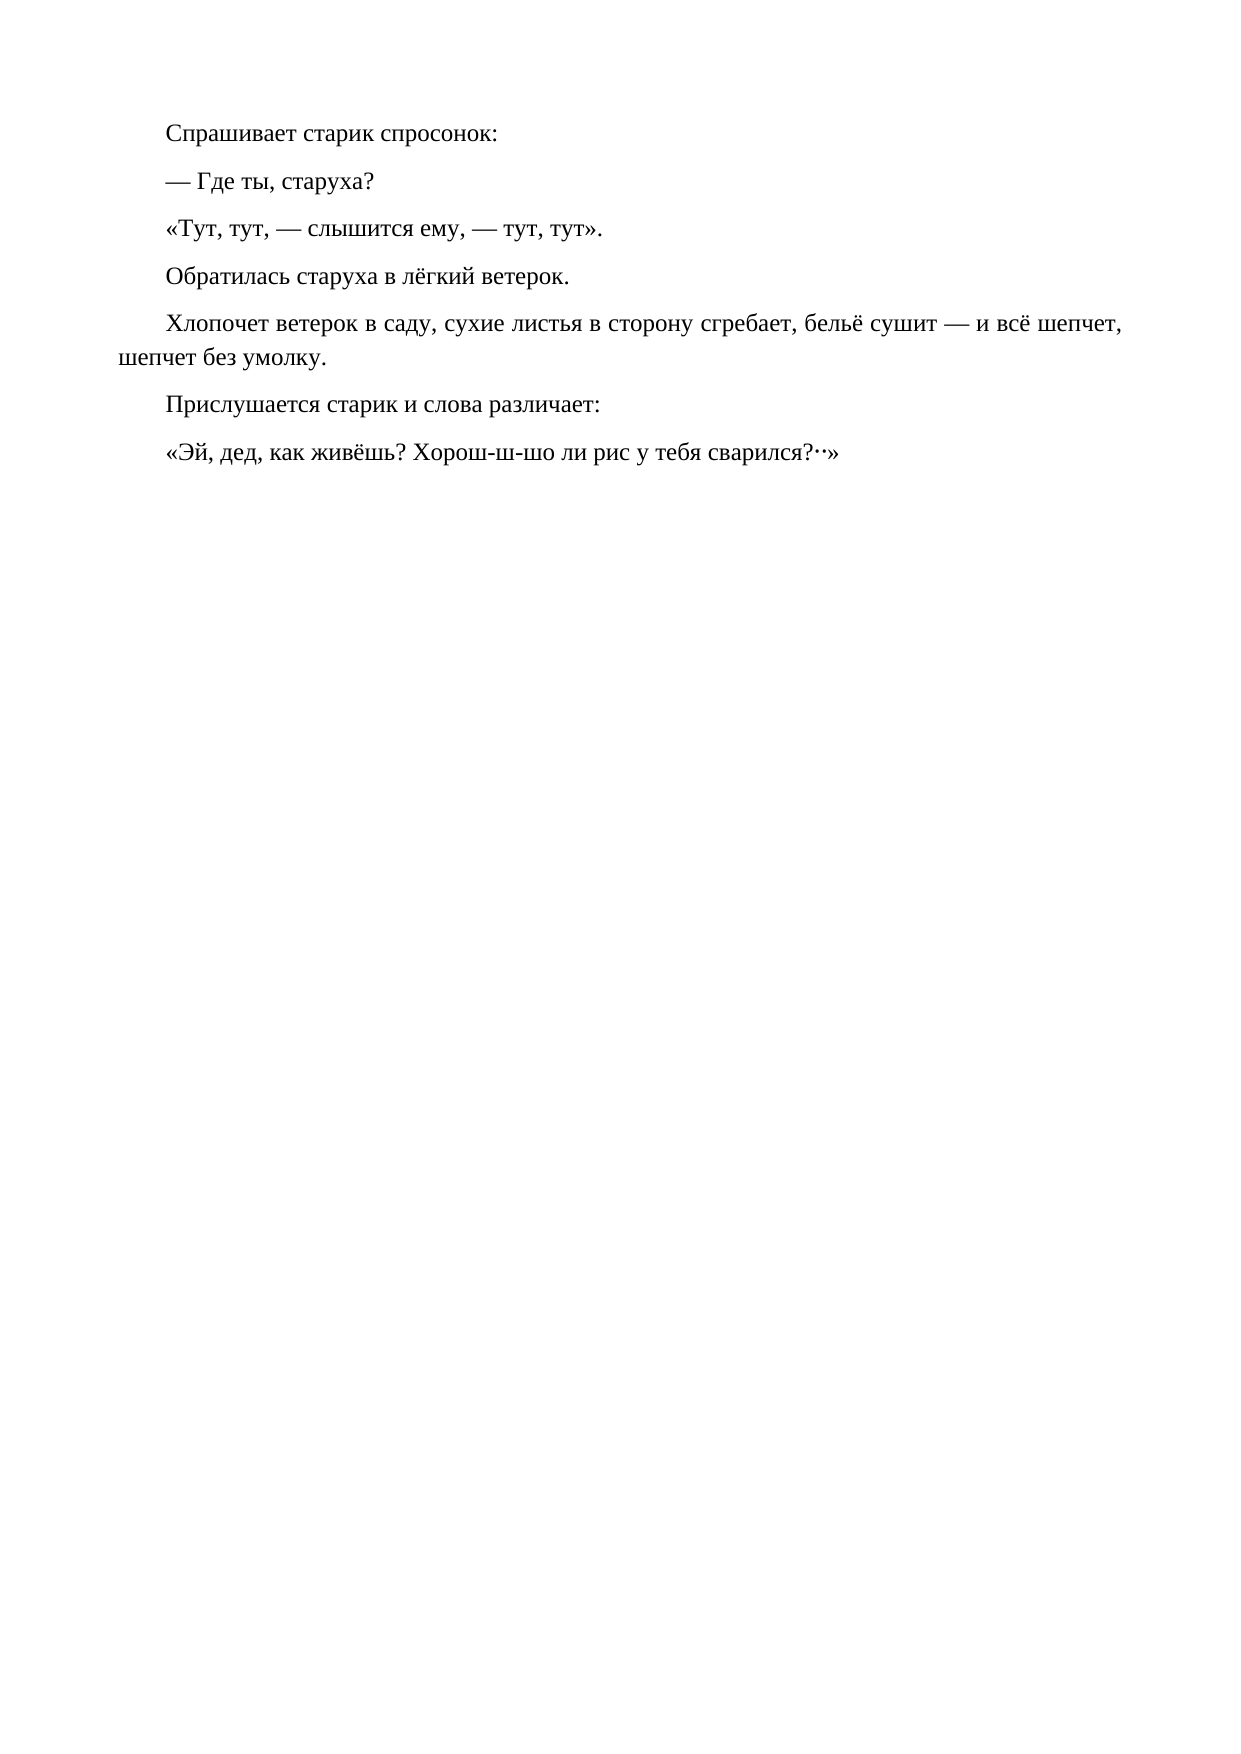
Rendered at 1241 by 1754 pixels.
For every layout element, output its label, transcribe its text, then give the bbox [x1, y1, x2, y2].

text «Тут, тут, — слышится ему, — тут, тут». [118, 213, 1122, 242]
text «Эй, дед, как живёшь? Хорош-ш-шо ли рис у тебя сварился?‥» [118, 437, 1122, 466]
text Хлопочет ветерок в саду, сухие листья в сторону сгребает, бельё сушит — и всё шепчет, шепчет без умолку. [118, 308, 1122, 370]
text Спрашивает старик спросонок: [118, 118, 1122, 147]
text Обратилась старуха в лёгкий ветерок. [118, 261, 1122, 290]
text — Где ты, старуха? [118, 166, 1122, 194]
text Прислушается старик и слова различает: [118, 389, 1122, 418]
